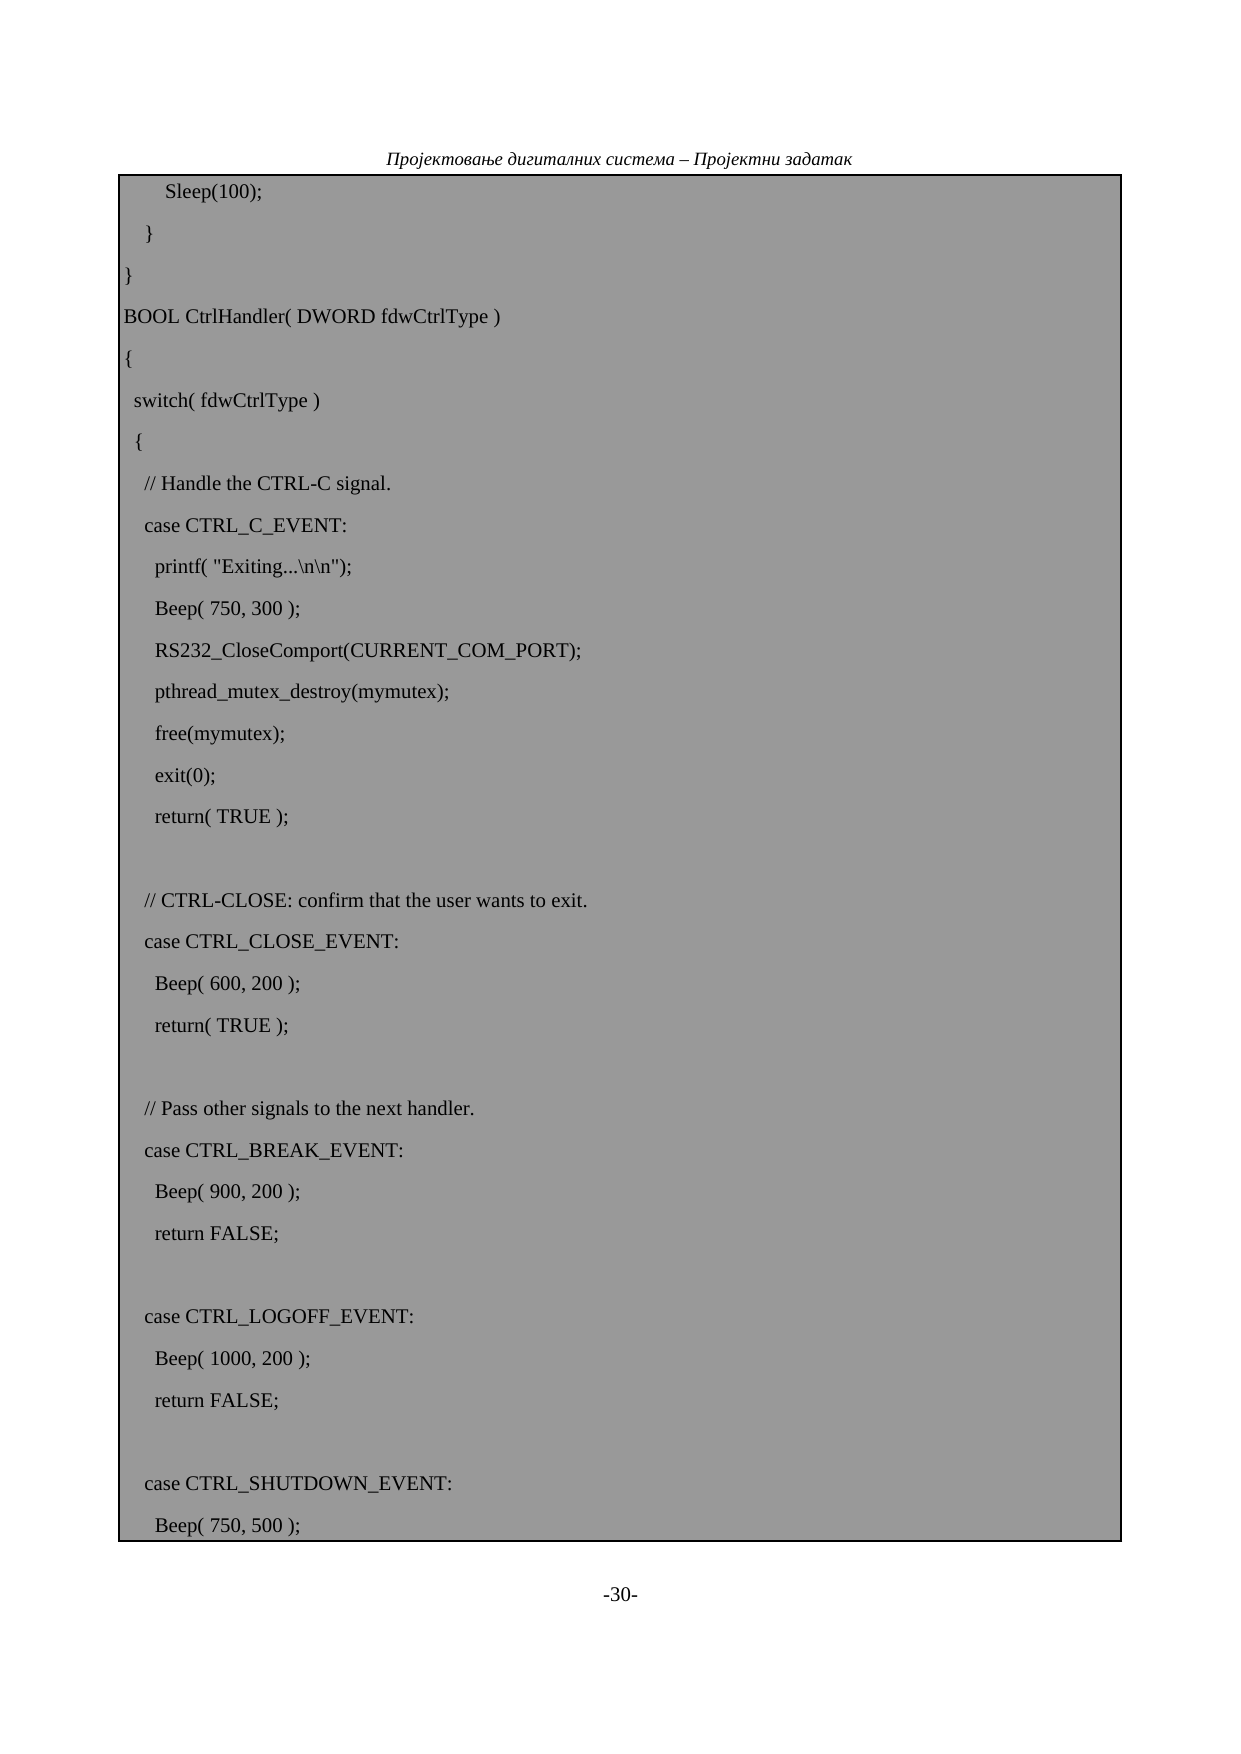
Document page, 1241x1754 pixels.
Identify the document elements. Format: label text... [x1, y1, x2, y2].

text Sleep(100); [120, 176, 1120, 209]
text Beep( 1000, 200 ); [120, 1341, 1120, 1375]
text printf( "Exiting...\n\n"); [120, 549, 1120, 584]
text } [120, 216, 1120, 250]
text RS232_CloseComport(CURRENT_COM_PORT); [120, 633, 1120, 667]
text { [120, 341, 1120, 375]
text return FALSE; [120, 1383, 1120, 1417]
text pthread_mutex_destroy(mymutex); [120, 674, 1120, 709]
text { [120, 424, 1120, 459]
text return( TRUE ); [120, 1008, 1120, 1042]
text case CTRL_SHUTDOWN_EVENT: [120, 1466, 1120, 1500]
text return( TRUE ); [120, 799, 1120, 834]
text Beep( 900, 200 ); [120, 1174, 1120, 1209]
text switch( fdwCtrlType ) [120, 383, 1120, 417]
text free(mymutex); [120, 716, 1120, 750]
text case CTRL_C_EVENT: [120, 508, 1120, 542]
text Beep( 750, 300 ); [120, 591, 1120, 625]
text case CTRL_CLOSE_EVENT: [120, 924, 1120, 959]
text case CTRL_BREAK_EVENT: [120, 1133, 1120, 1167]
text Beep( 600, 200 ); [120, 966, 1120, 1000]
text case CTRL_LOGOFF_EVENT: [120, 1299, 1120, 1334]
text // CTRL-CLOSE: confirm that the user wants to exit. [120, 883, 1120, 917]
text return FALSE; [120, 1216, 1120, 1250]
text Beep( 750, 500 ); [120, 1508, 1120, 1540]
text // Handle the CTRL-C signal. [120, 466, 1120, 500]
text BOOL CtrlHandler( DWORD fdwCtrlType ) [120, 299, 1120, 334]
text // Pass other signals to the next handler. [120, 1091, 1120, 1125]
text exit(0); [120, 758, 1120, 792]
text } [120, 258, 1120, 292]
